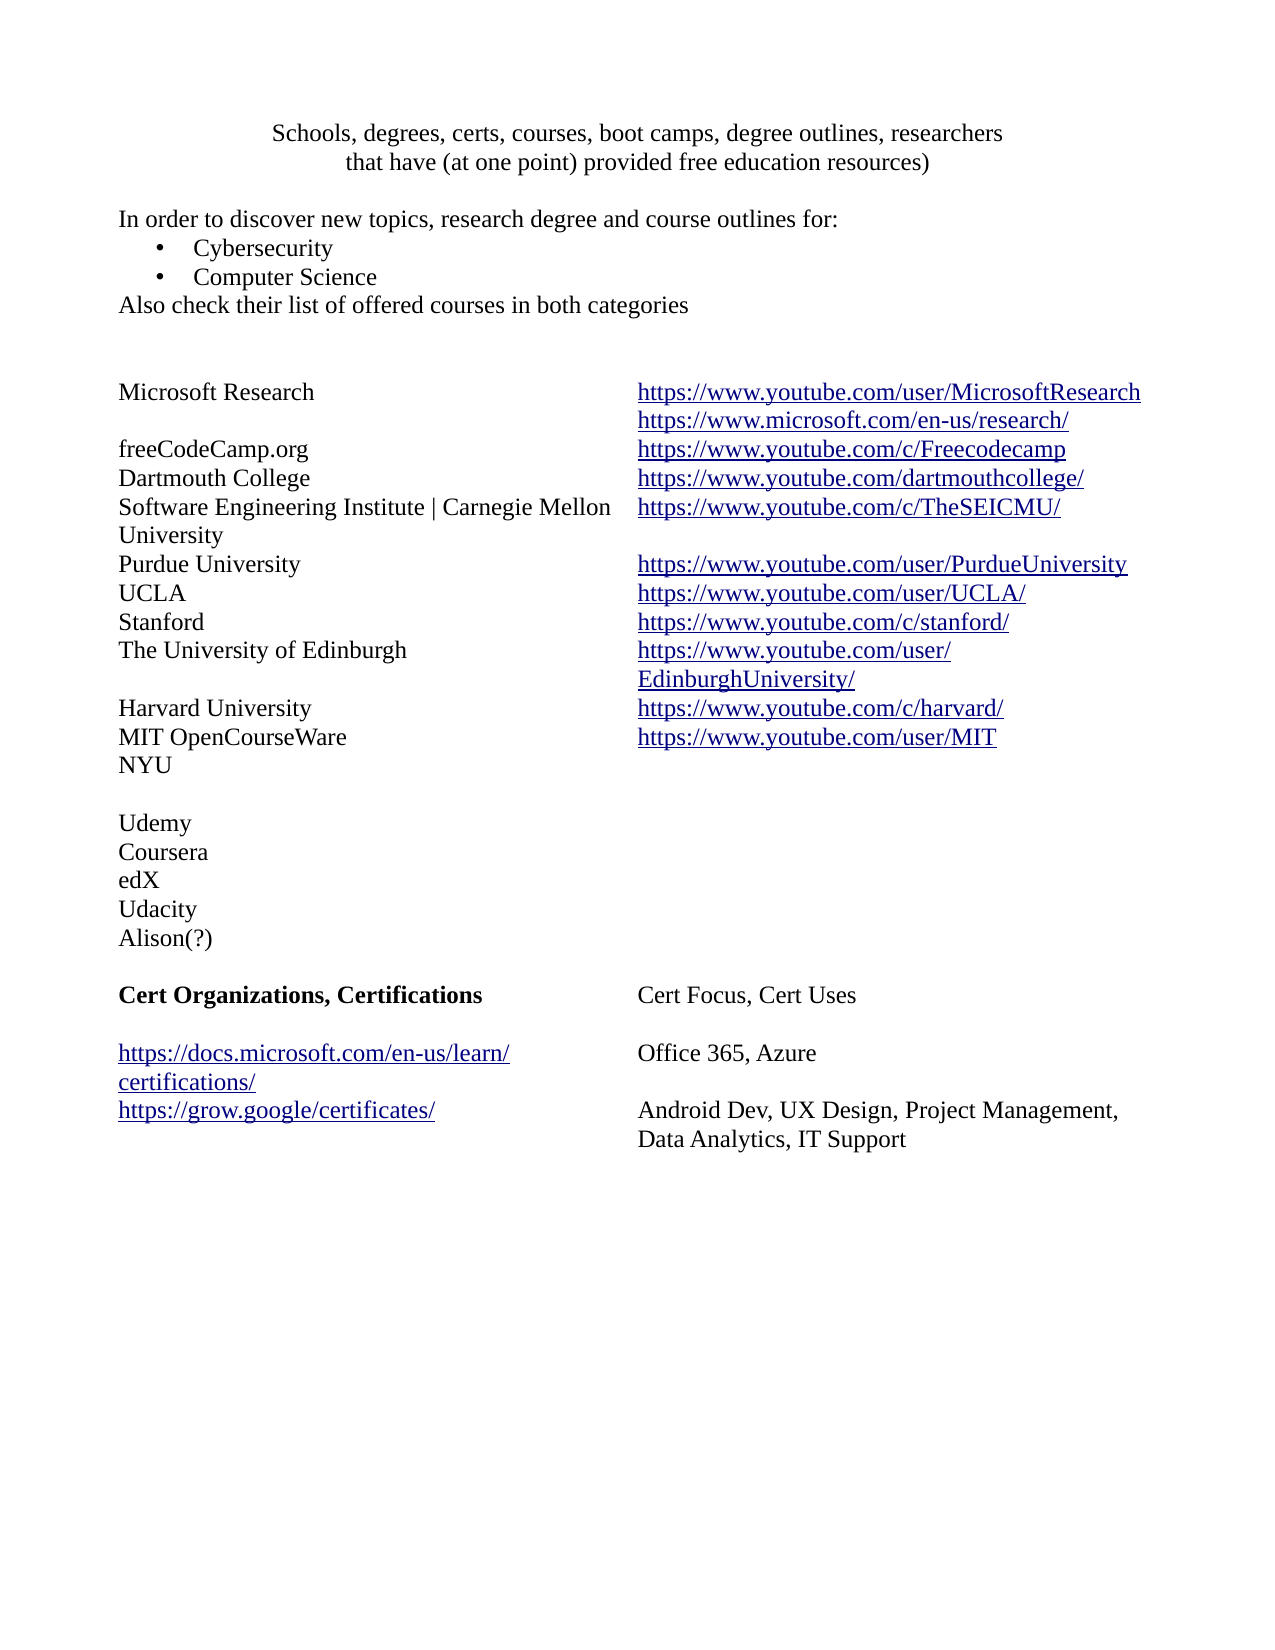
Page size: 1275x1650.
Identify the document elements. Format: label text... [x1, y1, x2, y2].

table_cell [637, 808, 1157, 837]
table_cell [637, 1441, 1157, 1469]
table_cell [637, 1009, 1157, 1038]
table_cell Alison(?) [118, 923, 637, 952]
table_cell NYU [118, 751, 637, 779]
table_cell Udacity [118, 894, 637, 923]
table_cell https://www.youtube.com/user/UCLA/ [637, 578, 1157, 607]
text Also check their list of offered courses in both categories [118, 291, 1157, 319]
table_cell Stanford [118, 607, 637, 636]
table_cell [637, 1326, 1157, 1354]
table_cell Microsoft Research [118, 377, 637, 434]
table_cell [637, 1412, 1157, 1441]
table_cell [637, 866, 1157, 894]
table_cell Software Engineering Institute | Carnegie Mellon University [118, 492, 637, 549]
table_cell [637, 1354, 1157, 1383]
text In order to discover new topics, research degree and course outlines for: [118, 204, 1157, 233]
table_cell https://grow.google/certificates/ [118, 1096, 637, 1153]
table_header [637, 348, 1157, 377]
table_cell Dartmouth College [118, 463, 637, 492]
table_cell [637, 1211, 1157, 1239]
table_cell [118, 1239, 637, 1268]
table_cell Android Dev, UX Design, Project Management, Data Analytics, IT Support [637, 1096, 1157, 1153]
table_cell https://www.youtube.com/c/harvard/ [637, 693, 1157, 722]
table_cell [637, 1268, 1157, 1297]
table_cell [118, 779, 637, 808]
table_cell https://www.youtube.com/user/MicrosoftResearch https://www.microsoft.com/en-us/research/ [637, 377, 1157, 434]
table_cell Coursera [118, 837, 637, 866]
table_cell https://www.youtube.com/c/stanford/ [637, 607, 1157, 636]
table_cell https://www.youtube.com/user/MIT [637, 722, 1157, 751]
table_cell [637, 837, 1157, 866]
table_cell [118, 1383, 637, 1412]
table_cell [637, 1469, 1157, 1498]
table_cell [637, 1383, 1157, 1412]
table_cell https://www.youtube.com/dartmouthcollege/ [637, 463, 1157, 492]
table_cell [637, 923, 1157, 952]
table_cell [637, 751, 1157, 779]
table_cell [637, 1239, 1157, 1268]
table_cell https://www.youtube.com/c/Freecodecamp [637, 434, 1157, 463]
text Schools, degrees, certs, courses, boot camps, degree outlines, researchers [118, 118, 1157, 147]
table_cell [637, 894, 1157, 923]
table_header [118, 348, 637, 377]
table_cell [637, 1297, 1157, 1326]
table_cell [118, 952, 637, 981]
table_cell Purdue University [118, 549, 637, 578]
table_cell Harvard University [118, 693, 637, 722]
table_cell [118, 1009, 637, 1038]
table_cell [637, 1498, 1157, 1527]
table_cell https://www.youtube.com/c/TheSEICMU/ [637, 492, 1157, 549]
table_cell UCLA [118, 578, 637, 607]
table_cell [118, 1182, 637, 1211]
table_cell [118, 1326, 637, 1354]
table_cell [118, 1297, 637, 1326]
table_cell [118, 1153, 637, 1182]
text that have (at one point) provided free education resources) [118, 147, 1157, 176]
table_cell MIT OpenCourseWare [118, 722, 637, 751]
table_cell [118, 1441, 637, 1469]
table_cell [118, 1211, 637, 1239]
table_cell [637, 1182, 1157, 1211]
table_cell edX [118, 866, 637, 894]
list Cybersecurity [156, 233, 1157, 262]
list Computer Science [156, 262, 1157, 291]
table_cell [118, 1469, 637, 1498]
table_cell [118, 1268, 637, 1297]
table_cell freeCodeCamp.org [118, 434, 637, 463]
table_cell [118, 1354, 637, 1383]
table_cell Cert Organizations, Certifications [118, 981, 637, 1009]
table_cell https://www.youtube.com/user/PurdueUniversity [637, 549, 1157, 578]
table_cell Udemy [118, 808, 637, 837]
table_cell [637, 952, 1157, 981]
table_cell https://docs.microsoft.com/en-us/learn/certifications/ [118, 1038, 637, 1096]
table_cell The University of Edinburgh [118, 636, 637, 693]
table_cell [637, 779, 1157, 808]
table_cell [118, 1498, 637, 1527]
table_cell Office 365, Azure [637, 1038, 1157, 1096]
table_cell Cert Focus, Cert Uses [637, 981, 1157, 1009]
table_cell [118, 1412, 637, 1441]
table_cell [637, 1153, 1157, 1182]
table_cell https://www.youtube.com/user/EdinburghUniversity/ [637, 636, 1157, 693]
